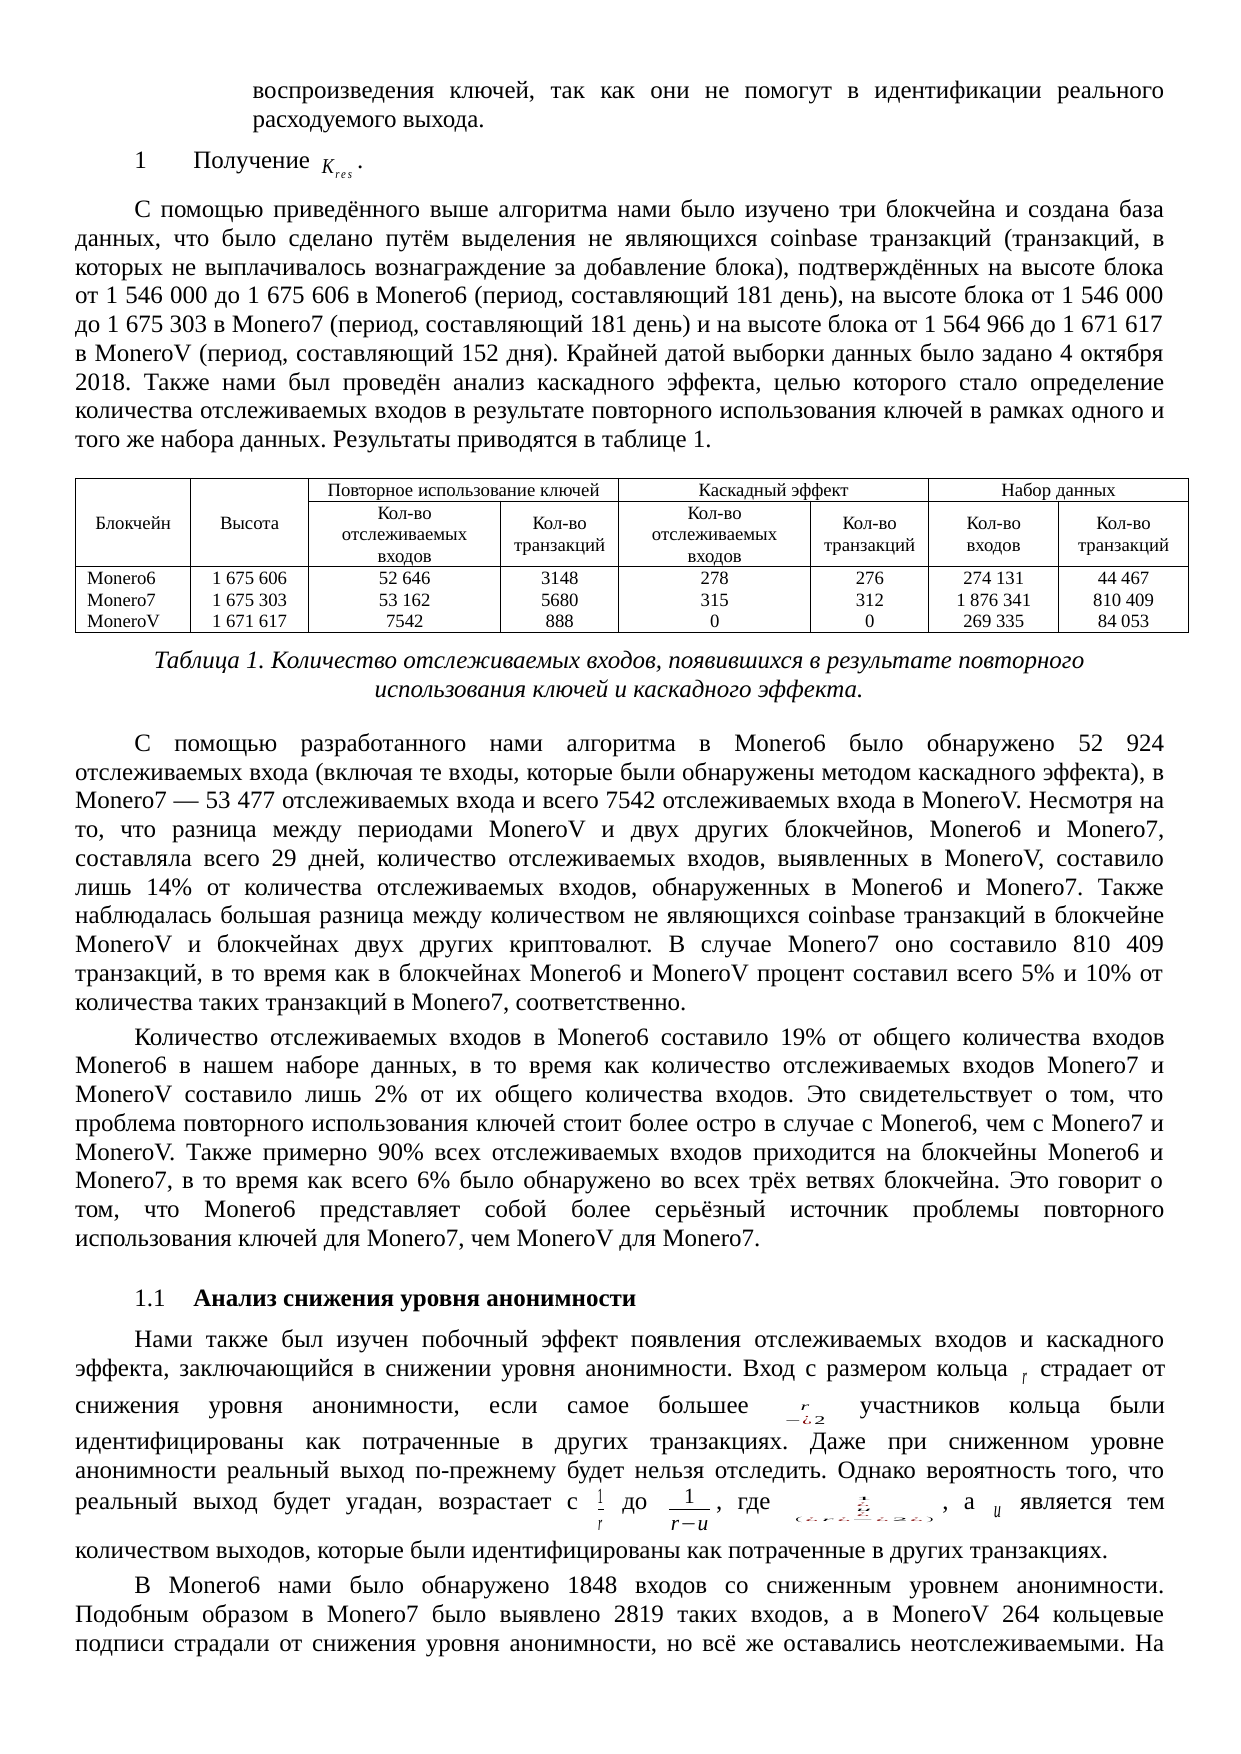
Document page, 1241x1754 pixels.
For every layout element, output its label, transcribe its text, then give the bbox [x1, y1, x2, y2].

table_cell 276 312 0 [811, 567, 928, 632]
text Таблица 1. Количество отслеживаемых входов, появившихся в результате повторного использования ключей и каскадного эффекта. [75, 646, 1165, 703]
list Анализ снижения уровня анонимности [134, 1283, 1165, 1312]
table_header Высота [191, 479, 308, 566]
text Количество отслеживаемых входов в Monero6 составило 19% от общего количества входов Monero6 в нашем наборе данных, в то время как количество отслеживаемых входов Monero7 и MoneroV составило лишь 2% от их общего количества входов. Это свидетельствует о том, что проблема повторного использования ключей стоит более остро в случае с Monero6, чем с Monero7 и MoneroV. Также примерно 90% всех отслеживаемых входов приходится на блокчейны Monero6 и Monero7, в то время как всего 6% было обнаружено во всех трёх ветвях блокчейна. Это говорит о том, что Monero6 представляет собой более серьёзный источник проблемы повторного использования ключей для Monero7, чем MoneroV для Monero7. [75, 1022, 1165, 1252]
text С помощью приведённого выше алгоритма нами было изучено три блокчейна и создана база данных, что было сделано путём выделения не являющихся coinbase транзакций (транзакций, в которых не выплачивалось вознаграждение за добавление блока), подтверждённых на высоте блока от 1 546 000 до 1 675 606 в Monero6 (период, составляющий 181 день), на высоте блока от 1 546 000 до 1 675 303 в Monero7 (период, составляющий 181 день) и на высоте блока от 1 564 966 до 1 671 617 в MoneroV (период, составляющий 152 дня). Крайней датой выборки данных было задано 4 октября 2018. Также нами был проведён анализ каскадного эффекта, целью которого стало определение количества отслеживаемых входов в результате повторного использования ключей в рамках одного и того же набора данных. Результаты приводятся в таблице 1. [75, 194, 1165, 453]
text Нами также был изучен побочный эффект появления отслеживаемых входов и каскадного эффекта, заключающийся в снижении уровня анонимности. Вход с размером кольца страдает от снижения уровня анонимности, если самое большее участников кольца были идентифицированы как потраченные в других транзакциях. Даже при сниженном уровне анонимности реальный выход по-прежнему будет нельзя отследить. Однако вероятность того, что реальный выход будет угадан, возрастает с до , где , а является тем количеством выходов, которые были идентифицированы как потраченные в других транзакциях. [75, 1324, 1165, 1564]
table_cell 44 467 810 409 84 053 [1059, 567, 1188, 632]
table_cell 274 131 1 876 341 269 335 [929, 567, 1058, 632]
text С помощью разработанного нами алгоритма в Monero6 было обнаружено 52 924 отслеживаемых входа (включая те входы, которые были обнаружены методом каскадного эффекта), в Monero7 — 53 477 отслеживаемых входа и всего 7542 отслеживаемых входа в MoneroV. Несмотря на то, что разница между периодами MoneroV и двух других блокчейнов, Monero6 и Monero7, составляла всего 29 дней, количество отслеживаемых входов, выявленных в MoneroV, составило лишь 14% от количества отслеживаемых входов, обнаруженных в Monero6 и Monero7. Также наблюдалась большая разница между количеством не являющихся coinbase транзакций в блокчейне MoneroV и блокчейнах двух других криптовалют. В случае Monero7 оно составило 810 409 транзакций, в то время как в блокчейнах Monero6 и MoneroV процент составил всего 5% и 10% от количества таких транзакций в Monero7, соответственно. [75, 728, 1165, 1016]
text В Monero6 нами было обнаружено 1848 входов со сниженным уровнем анонимности. Подобным образом в Monero7 было выявлено 2819 таких входов, а в MoneroV 264 кольцевые подписи страдали от снижения уровня анонимности, но всё же оставались неотслеживаемыми. На [75, 1570, 1165, 1657]
table_header Блокчейн [76, 479, 190, 566]
table_header Каскадный эффект [619, 479, 928, 501]
table_cell 1 675 606 1 675 303 1 671 617 [191, 567, 308, 632]
table_cell Кол-во отслеживаемых входов [619, 502, 810, 566]
table_cell 3148 5680 888 [501, 567, 618, 632]
table_cell Кол-во транзакций [501, 502, 618, 566]
table_header Набор данных [929, 479, 1188, 501]
table_cell 278 315 0 [619, 567, 810, 632]
table_cell Кол-во отслеживаемых входов [309, 502, 500, 566]
table_cell Кол-во транзакций [1059, 502, 1188, 566]
list Построение условного утверждения: если и , значит, . Условное утверждение необходимо, чтобы отфильтровать случаи повторного воспроизведения ключей, так как они не помогут в идентификации реального расходуемого выхода. [193, 75, 1165, 132]
table_header Повторное использование ключей [309, 479, 618, 501]
table_cell Кол-во входов [929, 502, 1058, 566]
table_cell Monero6 Monero7 MoneroV [76, 567, 190, 632]
table_cell 52 646 53 162 7542 [309, 567, 500, 632]
list Получение . [134, 145, 1165, 182]
table_cell Кол-во транзакций [811, 502, 928, 566]
